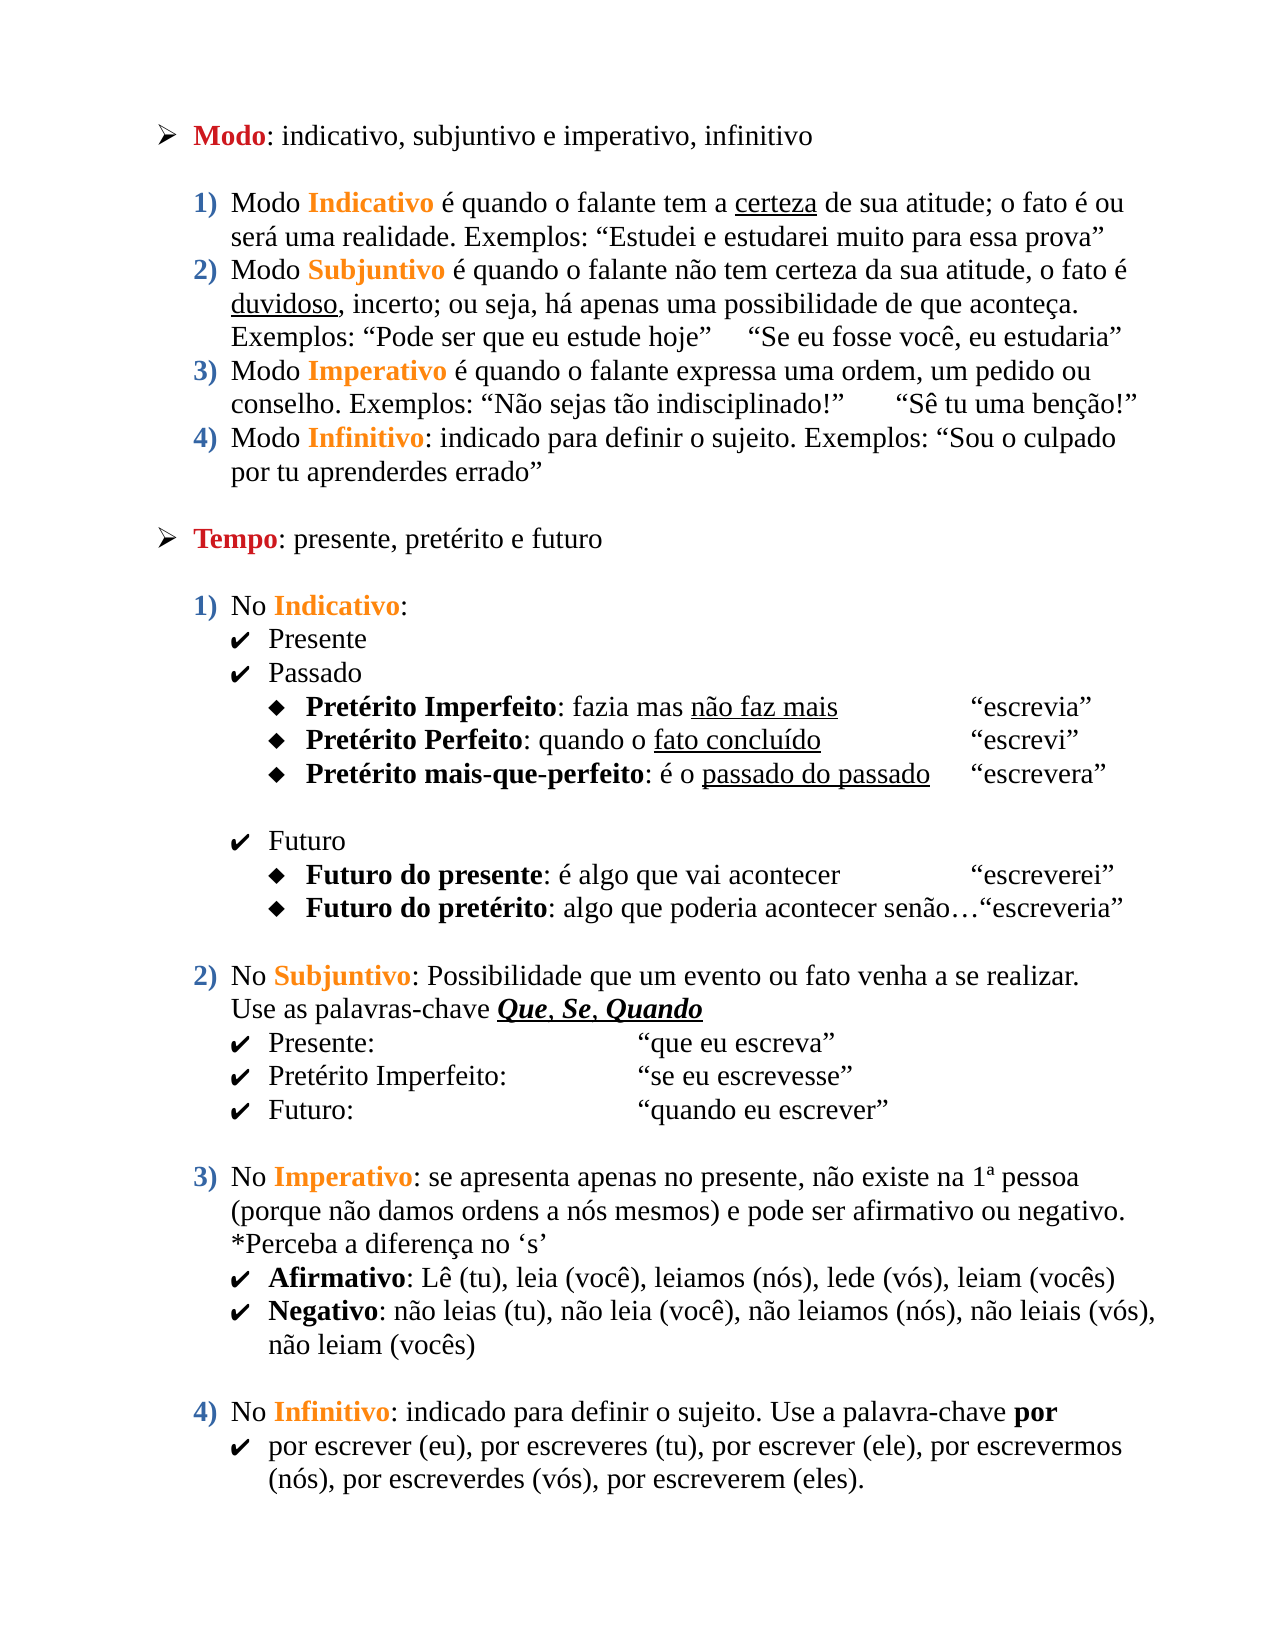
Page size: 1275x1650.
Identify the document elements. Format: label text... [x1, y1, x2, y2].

list Modo Subjuntivo é quando o falante não tem certeza da sua atitude, o fato é duvidoso, incerto; ou seja, há apenas uma possibilidade de que aconteça. Exemplos: “Pode ser que eu estude hoje” “Se eu fosse você, eu estudaria” [193, 252, 1157, 353]
list Passado [231, 655, 1157, 689]
list No Infinitivo: indicado para definir o sujeito. Use a palavra-chave por [193, 1394, 1157, 1428]
list Futuro: “quando eu escrever” [231, 1092, 1157, 1126]
list Modo Imperativo é quando o falante expressa uma ordem, um pedido ou conselho. Exemplos: “Não sejas tão indisciplinado!” “Sê tu uma benção!” [193, 353, 1157, 420]
list No Subjuntivo: Possibilidade que um evento ou fato venha a se realizar. Use as palavras-chave Que, Se, Quando [193, 958, 1157, 1025]
list Pretérito mais-que-perfeito: é o passado do passado “escrevera” [268, 756, 1157, 790]
list Modo: indicativo, subjuntivo e imperativo, infinitivo [156, 118, 1157, 152]
list Afirmativo: Lê (tu), leia (você), leiamos (nós), lede (vós), leiam (vocês) [231, 1260, 1157, 1293]
list No Indicativo: [193, 588, 1157, 621]
list Pretérito Perfeito: quando o fato concluído “escrevi” [268, 722, 1157, 756]
list Tempo: presente, pretérito e futuro [156, 521, 1157, 554]
list Presente: “que eu escreva” [231, 1025, 1157, 1058]
list Presente [231, 621, 1157, 655]
list Pretérito Imperfeito: “se eu escrevesse” [231, 1058, 1157, 1092]
list Pretérito Imperfeito: fazia mas não faz mais “escrevia” [268, 689, 1157, 722]
list Modo Infinitivo: indicado para definir o sujeito. Exemplos: “Sou o culpado por tu aprenderdes errado” [193, 420, 1157, 487]
list Futuro do pretérito: algo que poderia acontecer senão…“escreveria” [268, 891, 1157, 924]
list Modo Indicativo é quando o falante tem a certeza de sua atitude; o fato é ou será uma realidade. Exemplos: “Estudei e estudarei muito para essa prova” [193, 185, 1157, 252]
list Futuro [231, 823, 1157, 857]
list por escrever (eu), por escreveres (tu), por escrever (ele), por escrevermos (nós), por escreverdes (vós), por escreverem (eles). [231, 1428, 1157, 1495]
list Negativo: não leias (tu), não leia (você), não leiamos (nós), não leiais (vós), não leiam (vocês) [231, 1293, 1157, 1361]
list Futuro do presente: é algo que vai acontecer “escreverei” [268, 857, 1157, 891]
list No Imperativo: se apresenta apenas no presente, não existe na 1ª pessoa (porque não damos ordens a nós mesmos) e pode ser afirmativo ou negativo. *Perceba a diferença no ‘s’ [193, 1159, 1157, 1260]
